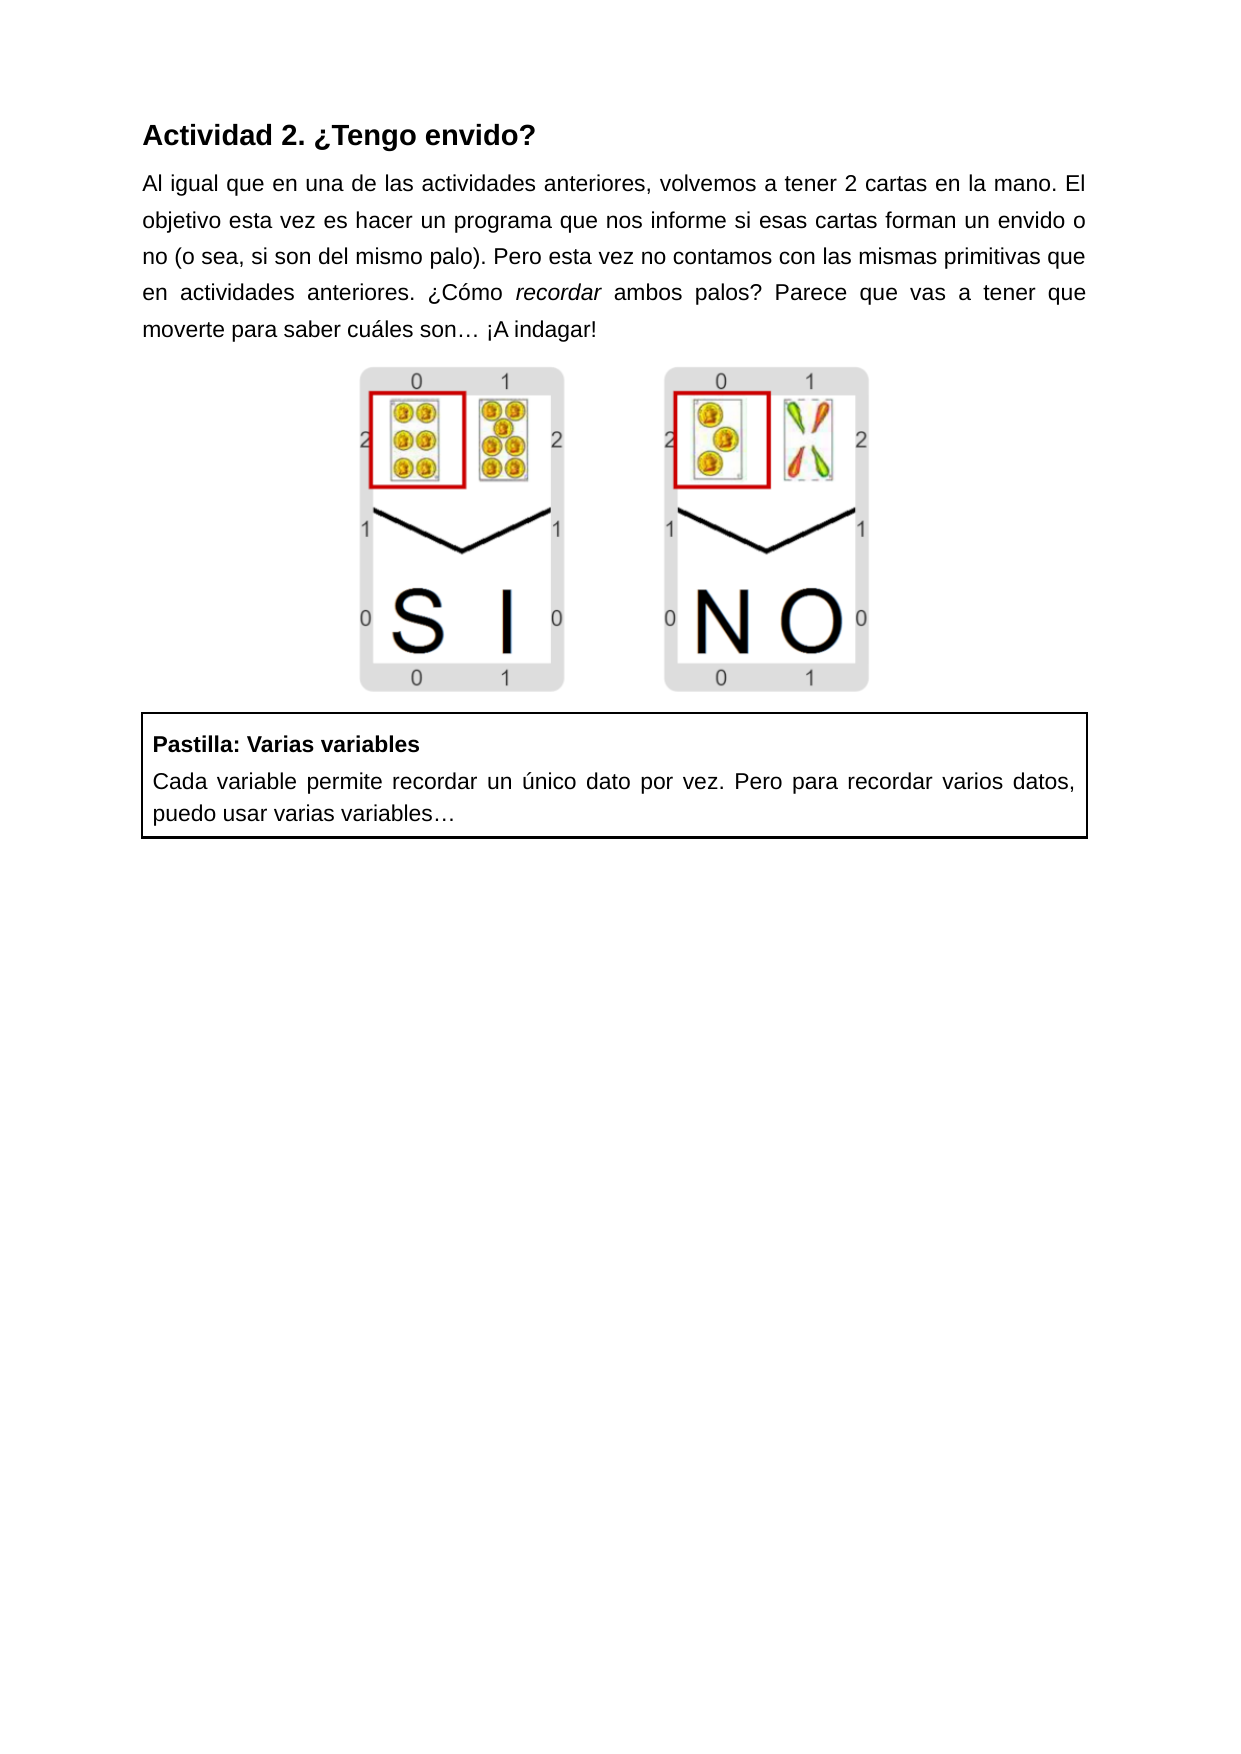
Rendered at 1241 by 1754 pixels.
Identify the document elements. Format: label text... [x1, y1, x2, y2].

picture [354, 363, 875, 697]
text Actividad 2. ¿Tengo envido? [142, 118, 1087, 152]
table_header Pastilla: Varias variables Cada variable permite recordar un único dato por vez. Pero para recordar varios datos, puedo usar varias variables… [143, 714, 1086, 836]
text Al igual que en una de las actividades anteriores, volvemos a tener 2 cartas en la mano. El objetivo esta vez es hacer un programa que nos informe si esas cartas forman un envido o no (o sea, si son del mismo palo). Pero esta vez no contamos con las mismas primitivas que en actividades anteriores. ¿Cómo recordar ambos palos? Parece que vas a tener que moverte para saber cuáles son… ¡A indagar! [142, 170, 1087, 342]
